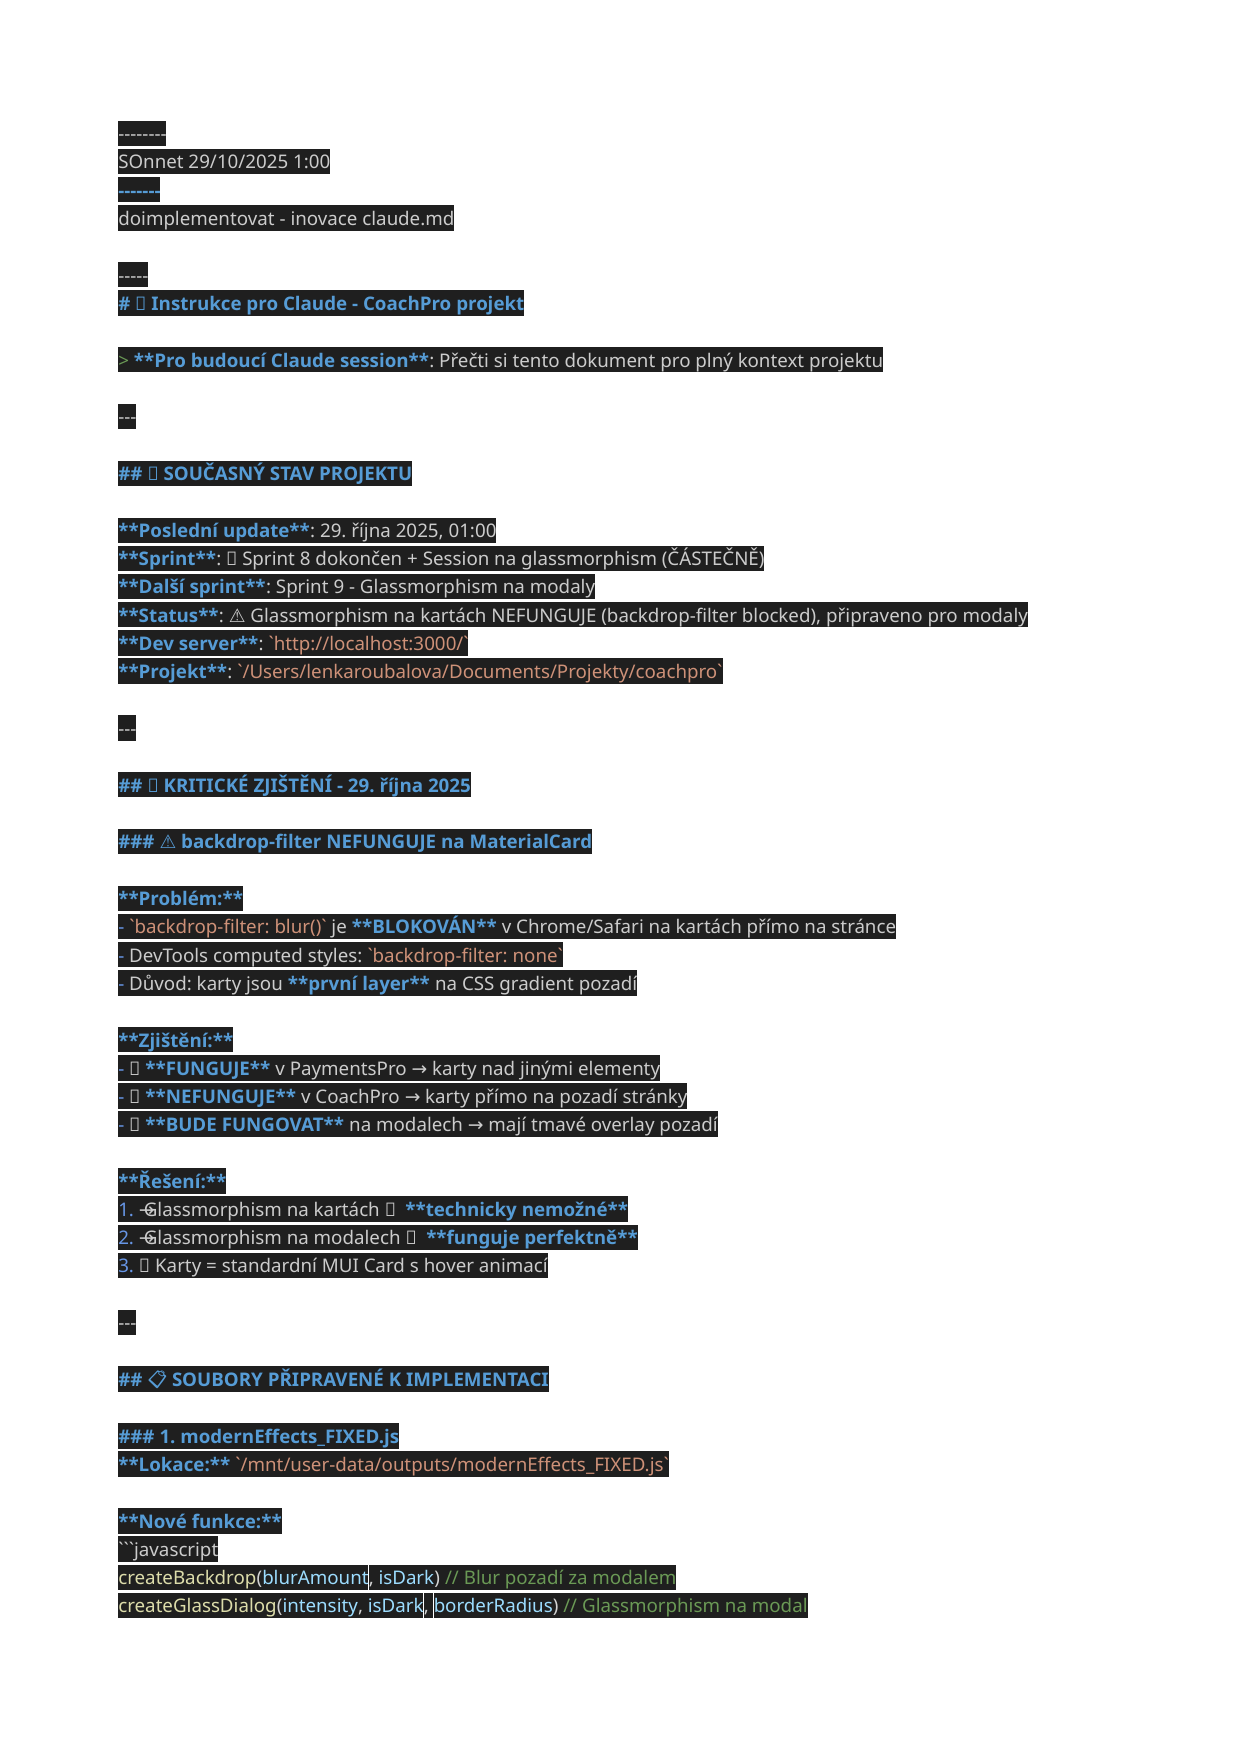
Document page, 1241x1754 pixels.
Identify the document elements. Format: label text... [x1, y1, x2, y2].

text # 🤖 Instrukce pro Claude - CoachPro projekt [118, 287, 1122, 316]
text ## 🚨 KRITICKÉ ZJIŠTĚNÍ - 29. října 2025 [118, 769, 1122, 797]
text SOnnet 29/10/2025 1:00 [118, 146, 1122, 174]
text **Dev server**: `http://localhost:3000/` [118, 627, 1122, 656]
text --- [118, 1307, 1122, 1335]
text **Lokace:** `/mnt/user-data/outputs/modernEffects_FIXED.js` [118, 1449, 1122, 1477]
text **Další sprint**: Sprint 9 - Glassmorphism na modaly [118, 571, 1122, 599]
text ------- [118, 174, 1122, 202]
text ## 📋 SOUBORY PŘIPRAVENÉ K IMPLEMENTACI [118, 1364, 1122, 1392]
text ```javascript [118, 1534, 1122, 1562]
text createGlassDialog(intensity, isDark, borderRadius) // Glassmorphism na modal [118, 1590, 1122, 1618]
text **Projekt**: `/Users/lenkaroubalova/Documents/Projekty/coachpro` [118, 656, 1122, 684]
text ## 📍 SOUČASNÝ STAV PROJEKTU [118, 458, 1122, 486]
text --- [118, 712, 1122, 741]
text **Problém:** [118, 883, 1122, 911]
text -------- [118, 118, 1122, 146]
text - Důvod: karty jsou **první layer** na CSS gradient pozadí [118, 967, 1122, 996]
text - DevTools computed styles: `backdrop-filter: none` [118, 939, 1122, 967]
text **Sprint**: ✅ Sprint 8 dokončen + Session na glassmorphism (ČÁSTEČNĚ) [118, 543, 1122, 571]
text ### 1. modernEffects_FIXED.js [118, 1421, 1122, 1449]
text 2. ✅ Glassmorphism na modalech → **funguje perfektně** [118, 1222, 1122, 1250]
text **Poslední update**: 29. října 2025, 01:00 [118, 515, 1122, 543]
text createBackdrop(blurAmount, isDark) // Blur pozadí za modalem [118, 1562, 1122, 1590]
text **Status**: ⚠️ Glassmorphism na kartách NEFUNGUJE (backdrop-filter blocked), připraveno pro modaly [118, 599, 1122, 627]
text 1. ❌ Glassmorphism na kartách → **technicky nemožné** [118, 1194, 1122, 1222]
text - ✅ **FUNGUJE** v PaymentsPro → karty nad jinými elementy [118, 1052, 1122, 1081]
text doimplementovat - inovace claude.md [118, 202, 1122, 231]
text - `backdrop-filter: blur()` je **BLOKOVÁN** v Chrome/Safari na kartách přímo na stránce [118, 911, 1122, 939]
text - ✅ **BUDE FUNGOVAT** na modalech → mají tmavé overlay pozadí [118, 1109, 1122, 1137]
text - ❌ **NEFUNGUJE** v CoachPro → karty přímo na pozadí stránky [118, 1081, 1122, 1109]
text **Zjištění:** [118, 1024, 1122, 1052]
text ### ⚠️ backdrop-filter NEFUNGUJE na MaterialCard [118, 826, 1122, 854]
text ----- [118, 259, 1122, 287]
text **Řešení:** [118, 1166, 1122, 1194]
text **Nové funkce:** [118, 1506, 1122, 1534]
text --- [118, 401, 1122, 429]
text > **Pro budoucí Claude session**: Přečti si tento dokument pro plný kontext projektu [118, 344, 1122, 372]
text 3. ✅ Karty = standardní MUI Card s hover animací [118, 1250, 1122, 1278]
